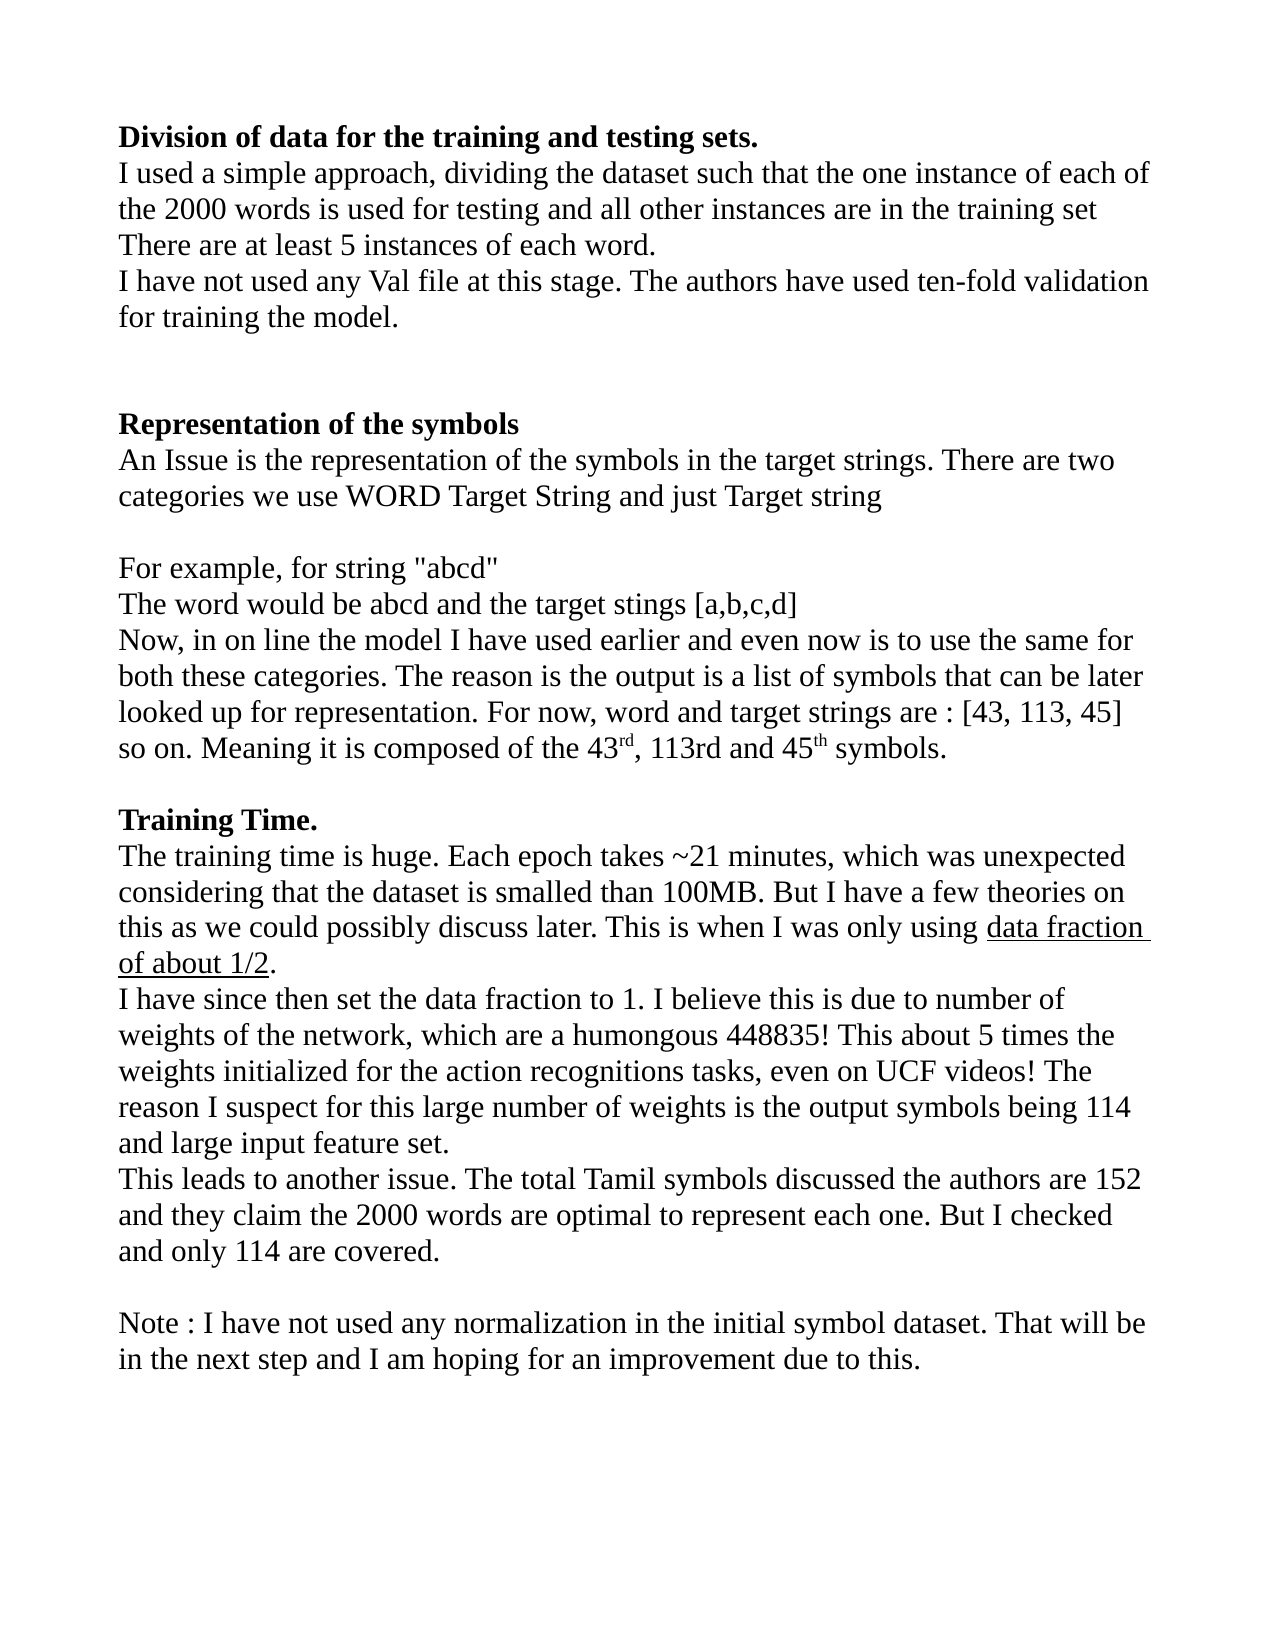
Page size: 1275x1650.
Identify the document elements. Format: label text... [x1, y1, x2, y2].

text Now, in on line the model I have used earlier and even now is to use the same for both these categories. The reason is the output is a list of symbols that can be later looked up for representation. For now, word and target strings are : [43, 113, 45] so on. Meaning it is composed of the 43rd, 113rd and 45th symbols. [118, 621, 1157, 765]
text I used a simple approach, dividing the dataset such that the one instance of each of the 2000 words is used for testing and all other instances are in the training set There are at least 5 instances of each word. [118, 154, 1157, 262]
text For example, for string "abcd" [118, 549, 1157, 585]
text Training Time. [118, 801, 1157, 837]
text An Issue is the representation of the symbols in the target strings. There are two categories we use WORD Target String and just Target string [118, 442, 1157, 513]
text Division of data for the training and testing sets. [118, 118, 1157, 154]
text Note : I have not used any normalization in the initial symbol dataset. That will be in the next step and I am hoping for an improvement due to this. [118, 1304, 1157, 1376]
text I have not used any Val file at this stage. The authors have used ten-fold validation for training the model. [118, 262, 1157, 334]
text This leads to another issue. The total Tamil symbols discussed the authors are 152 and they claim the 2000 words are optimal to represent each one. But I checked and only 114 are covered. [118, 1160, 1157, 1268]
text The training time is huge. Each epoch takes ~21 minutes, which was unexpected considering that the dataset is smalled than 100MB. But I have a few theories on this as we could possibly discuss later. This is when I was only using data fraction of about 1/2. [118, 837, 1157, 981]
text Representation of the symbols [118, 406, 1157, 442]
text The word would be abcd and the target stings [a,b,c,d] [118, 585, 1157, 621]
text I have since then set the data fraction to 1. I believe this is due to number of weights of the network, which are a humongous 448835! This about 5 times the weights initialized for the action recognitions tasks, even on UCF videos! The reason I suspect for this large number of weights is the output symbols being 114 and large input feature set. [118, 981, 1157, 1160]
